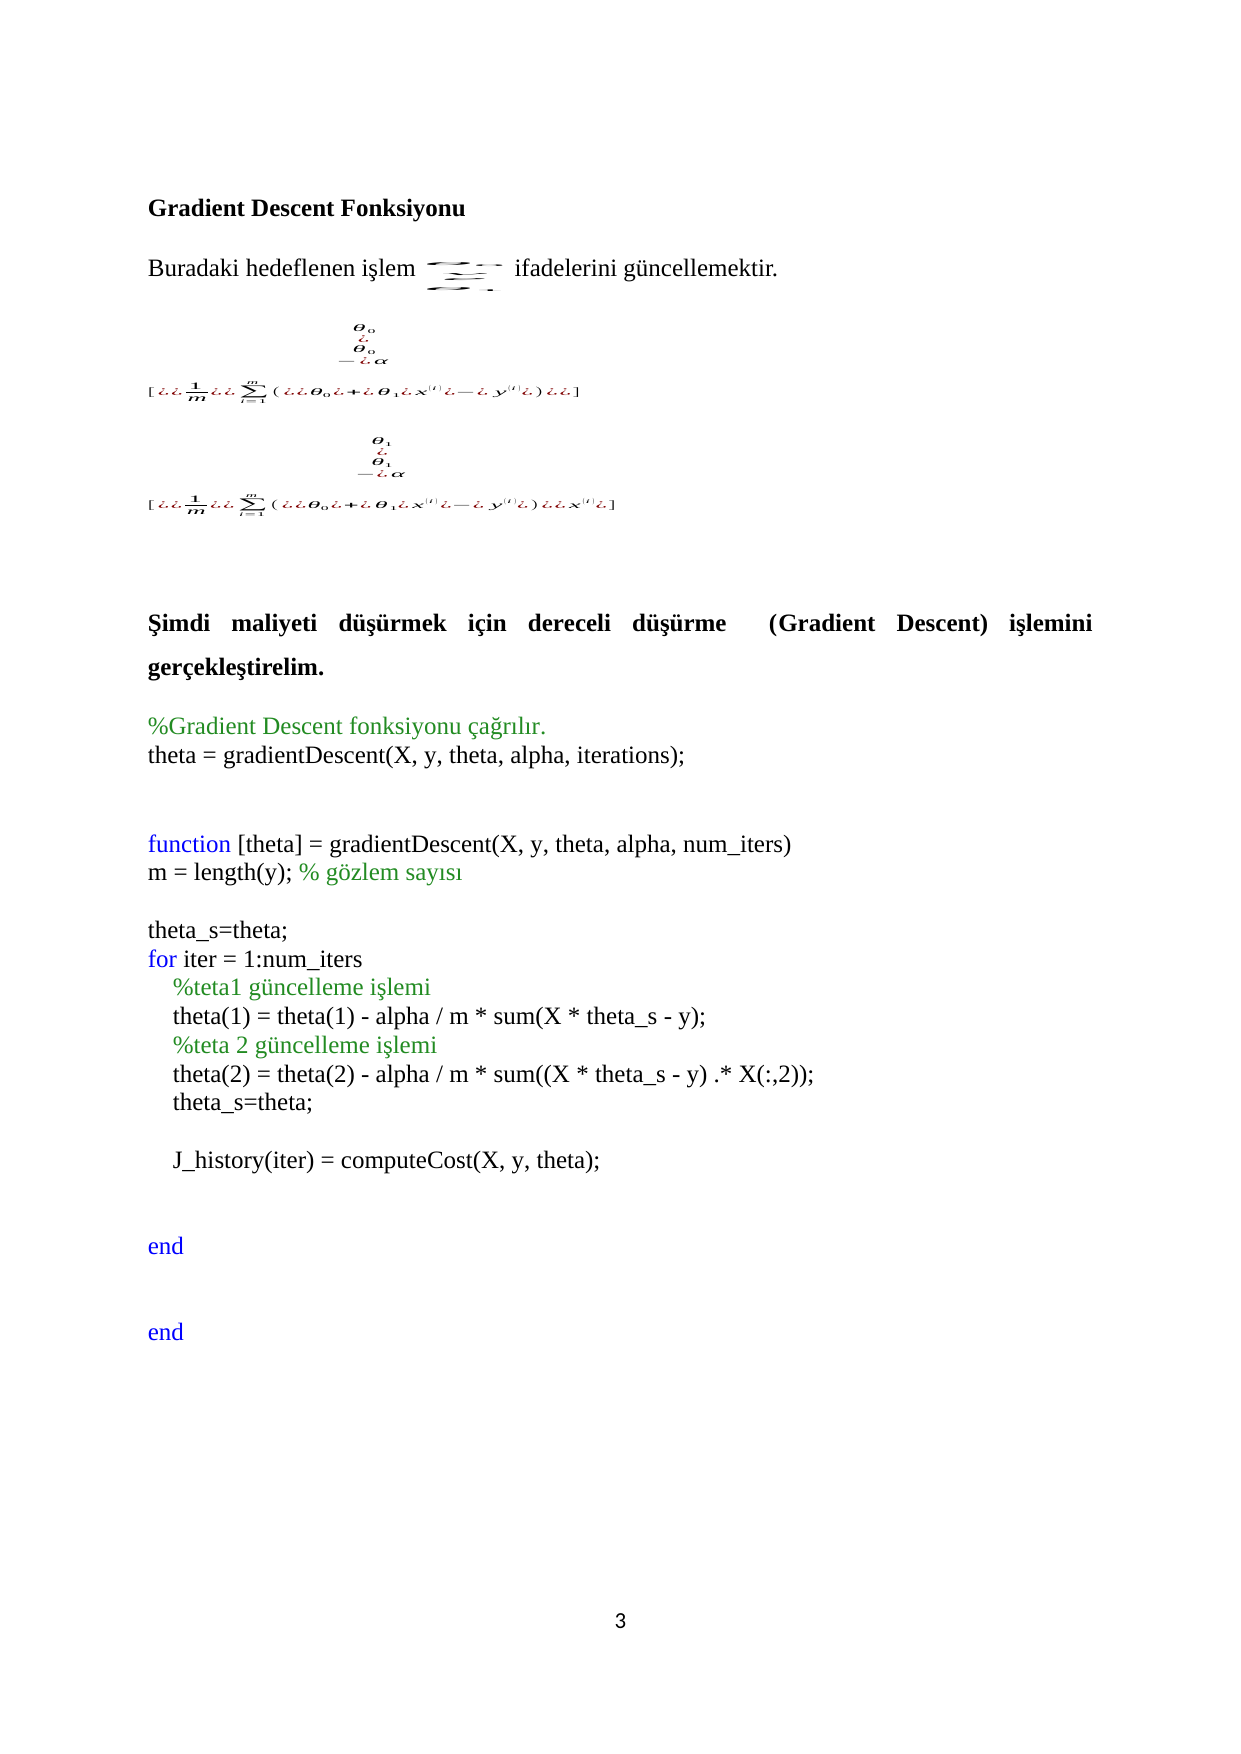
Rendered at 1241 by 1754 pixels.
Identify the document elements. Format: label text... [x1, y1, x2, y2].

text for iter = 1:num_iters [148, 944, 1093, 972]
text end [148, 1231, 1093, 1260]
text end [148, 1317, 1093, 1346]
text function [theta] = gradientDescent(X, y, theta, alpha, num_iters) [148, 829, 1093, 857]
text Şimdi maliyeti düşürmek için dereceli düşürme (Gradient Descent) işlemini gerçekleştirelim. [148, 608, 1093, 680]
text theta_s=theta; [148, 1087, 1093, 1116]
text theta(1) = theta(1) - alpha / m * sum(X * theta_s - y); [148, 1001, 1093, 1030]
text J_history(iter) = computeCost(X, y, theta); [148, 1145, 1093, 1174]
text Buradaki hedeflenen işlem ifadelerini güncellemektir. [148, 253, 1093, 291]
text theta = gradientDescent(X, y, theta, alpha, iterations); [148, 740, 1093, 769]
text m = length(y); % gözlem sayısı [148, 857, 1093, 886]
text %teta 2 güncelleme işlemi [148, 1030, 1093, 1059]
text %teta1 güncelleme işlemi [148, 972, 1093, 1001]
text Gradient Descent Fonksiyonu [148, 193, 1093, 222]
text theta(2) = theta(2) - alpha / m * sum((X * theta_s - y) .* X(:,2)); [148, 1059, 1093, 1087]
text %Gradient Descent fonksiyonu çağrılır. [148, 711, 1093, 740]
text theta_s=theta; [148, 915, 1093, 944]
